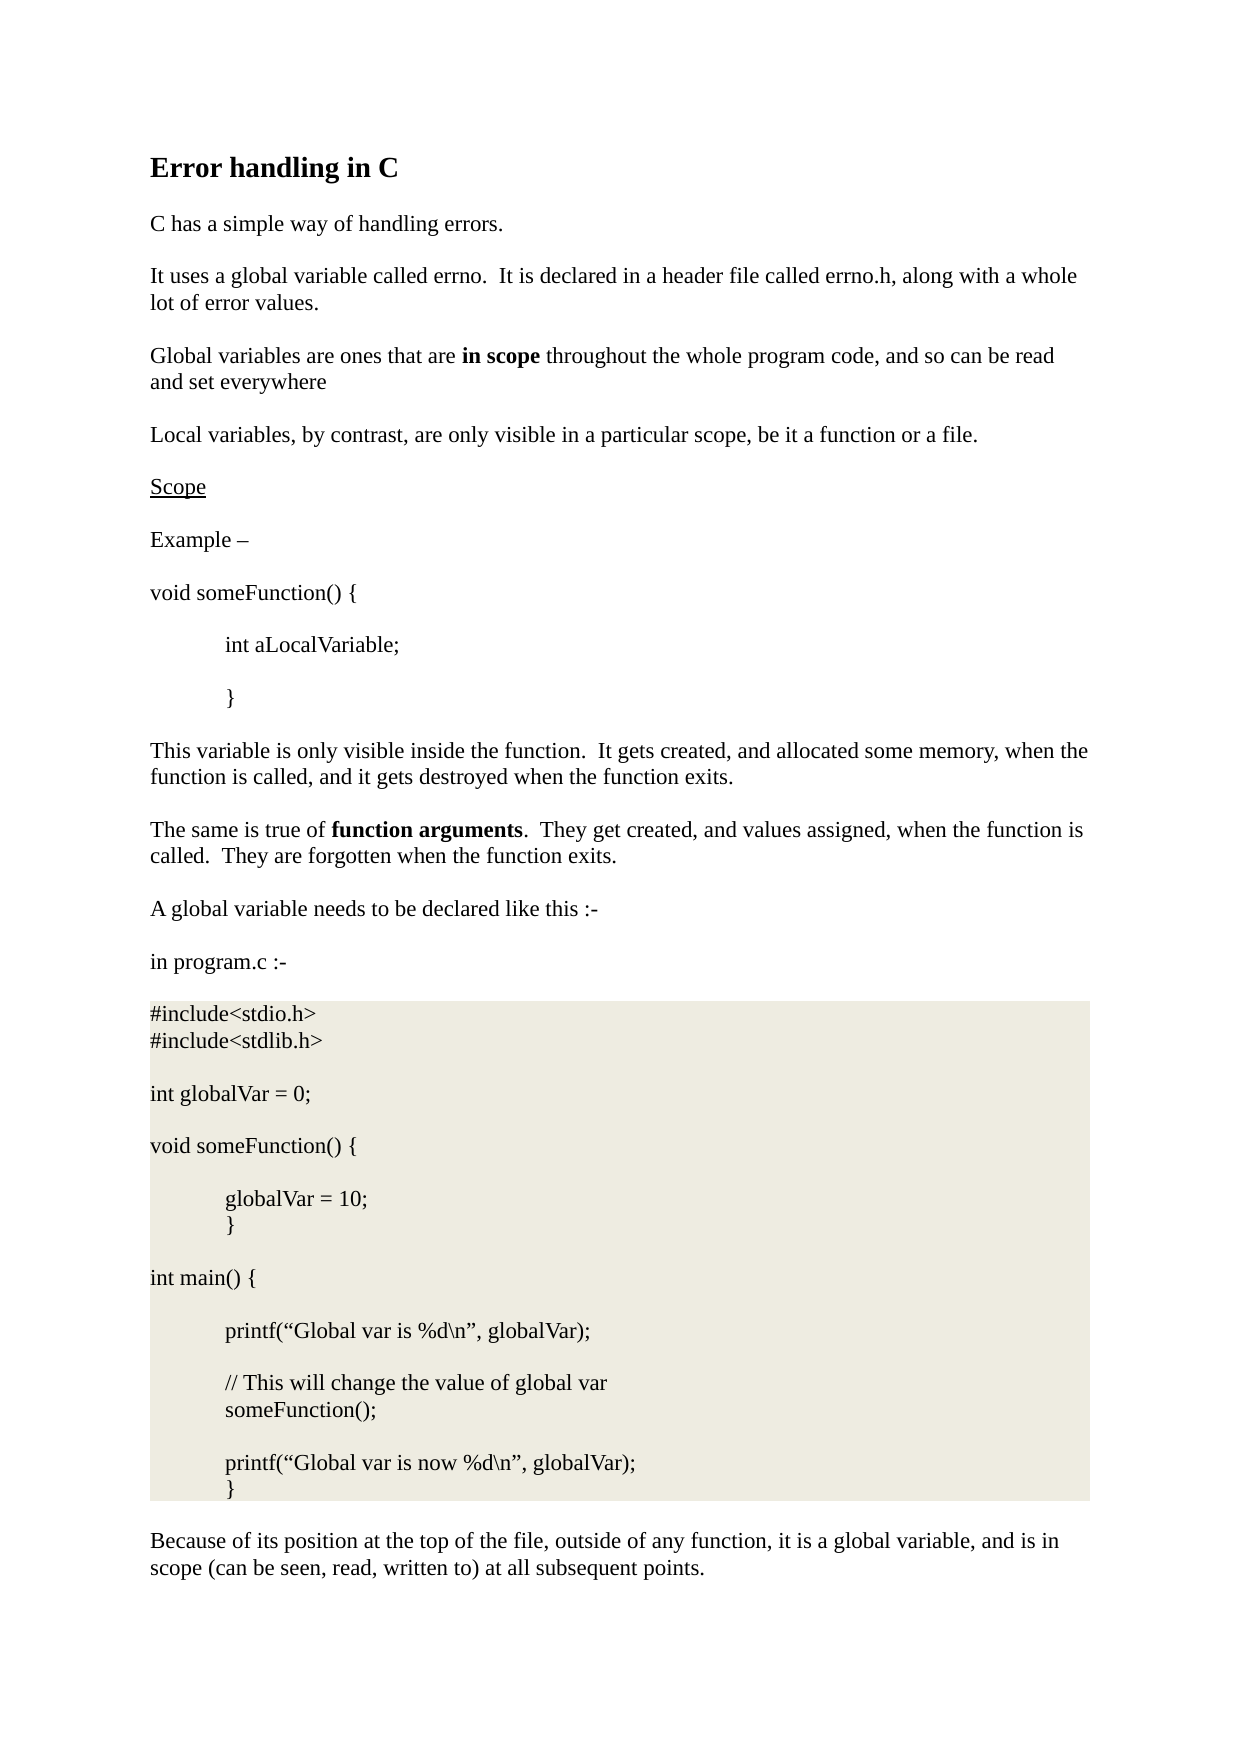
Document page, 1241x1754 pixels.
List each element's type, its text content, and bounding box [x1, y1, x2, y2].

text // This will change the value of global var [150, 1369, 1090, 1396]
text #include<stdlib.h> [150, 1027, 1090, 1053]
text void someFunction() { [150, 579, 1090, 605]
text Error handling in C [150, 150, 1090, 183]
text Local variables, by contrast, are only visible in a particular scope, be it a function or a file. [150, 421, 1090, 447]
text void someFunction() { [150, 1132, 1090, 1159]
text printf(“Global var is now %d\n”, globalVar); [150, 1448, 1090, 1475]
text int main() { [150, 1264, 1090, 1290]
text in program.c :- [150, 948, 1090, 974]
text A global variable needs to be declared like this :- [150, 895, 1090, 921]
text int aLocalVariable; [150, 632, 1090, 658]
text } [150, 1211, 1090, 1238]
text } [150, 1475, 1090, 1501]
text Scope [150, 473, 1090, 500]
text Example – [150, 526, 1090, 552]
text someFunction(); [150, 1396, 1090, 1422]
text #include<stdio.h> [150, 1001, 1090, 1027]
text C has a simple way of handling errors. [150, 210, 1090, 236]
text int globalVar = 0; [150, 1079, 1090, 1106]
text Global variables are ones that are in scope throughout the whole program code, and so can be read and set everywhere [150, 342, 1090, 394]
text It uses a global variable called errno. It is declared in a header file called errno.h, along with a whole lot of error values. [150, 263, 1090, 315]
text Because of its position at the top of the file, outside of any function, it is a global variable, and is in scope (can be seen, read, written to) at all subsequent points. [150, 1528, 1090, 1580]
text This variable is only visible inside the function. It gets created, and allocated some memory, when the function is called, and it gets destroyed when the function exits. [150, 737, 1090, 790]
text } [150, 684, 1090, 711]
text The same is true of function arguments. They get created, and values assigned, when the function is called. They are forgotten when the function exits. [150, 816, 1090, 869]
text globalVar = 10; [150, 1185, 1090, 1211]
text printf(“Global var is %d\n”, globalVar); [150, 1317, 1090, 1343]
